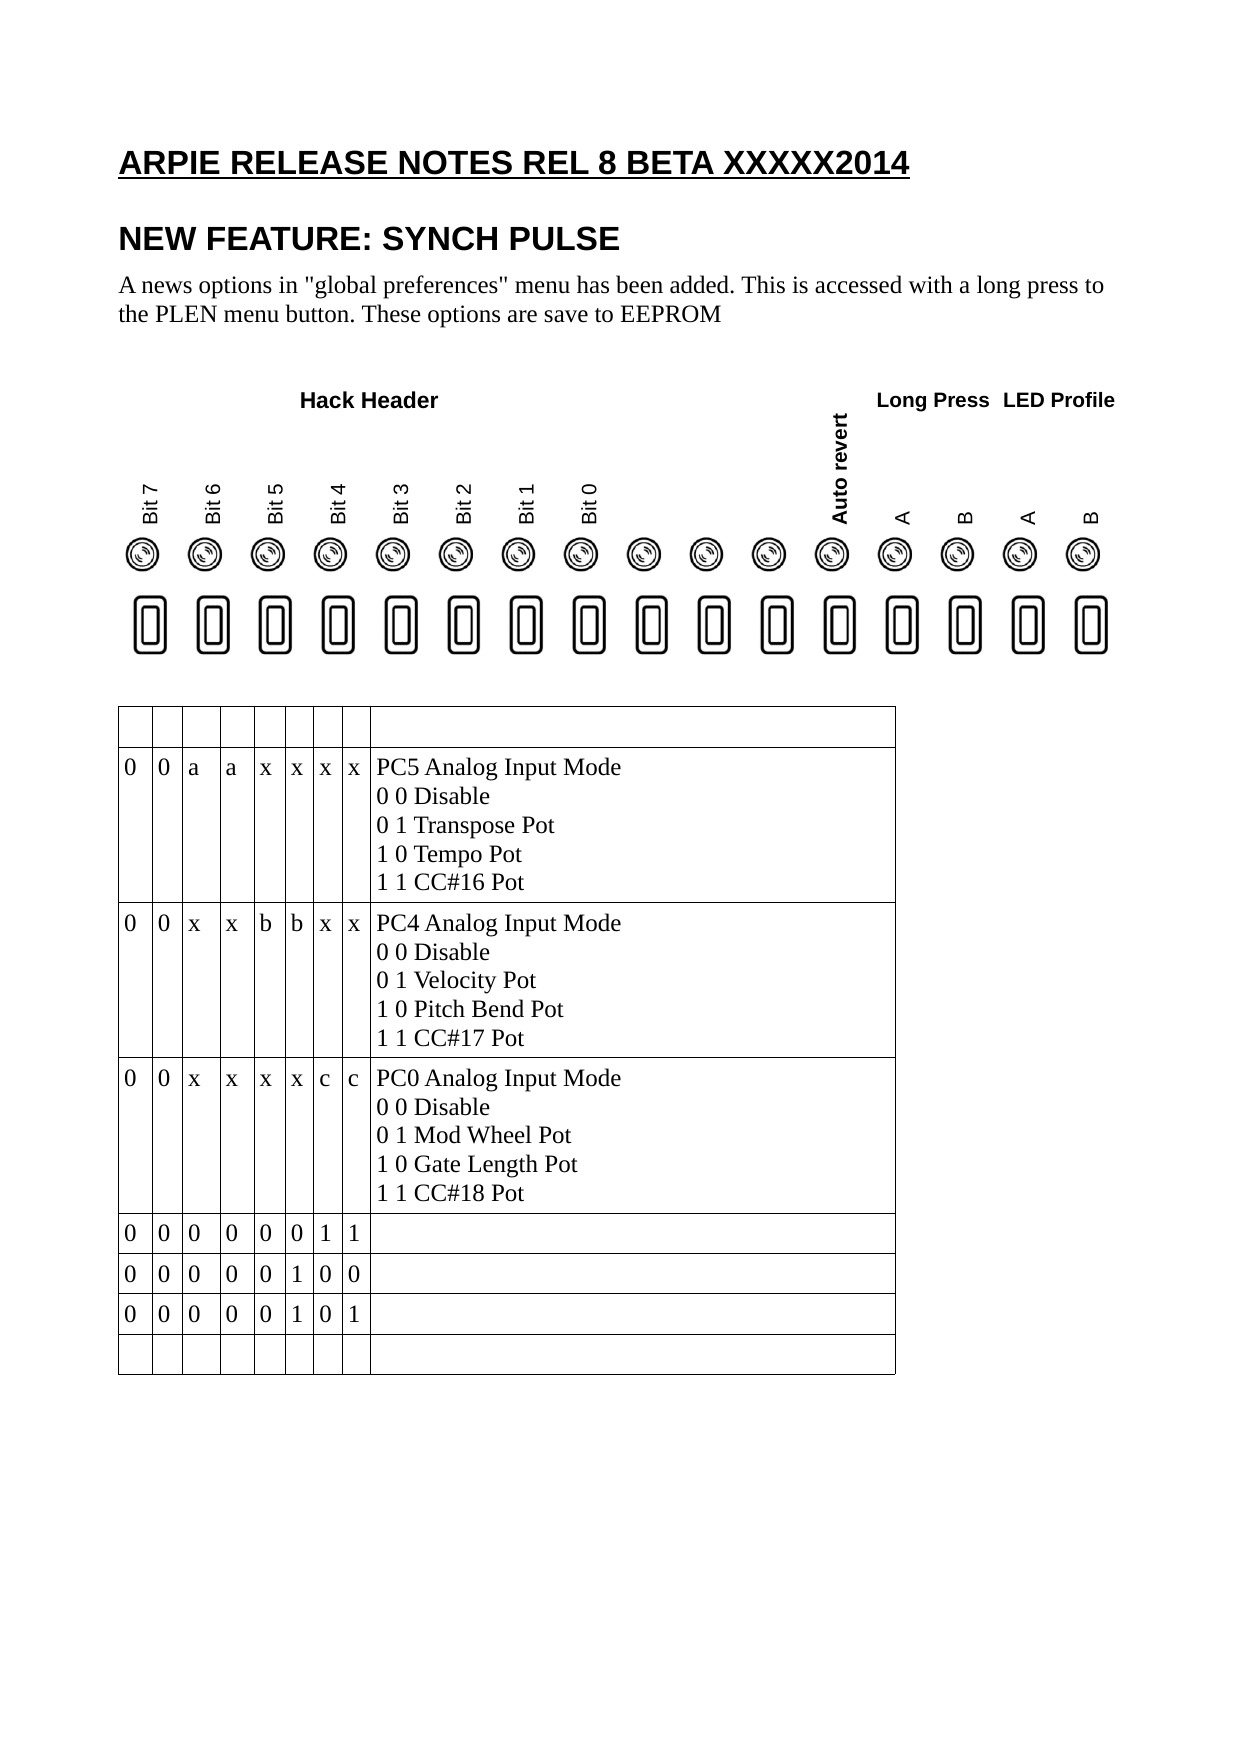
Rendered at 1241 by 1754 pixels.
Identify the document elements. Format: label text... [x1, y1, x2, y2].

table_cell x [255, 748, 285, 902]
table_cell 0 [314, 1254, 342, 1293]
table_cell 0 [183, 1254, 220, 1293]
table_header [371, 707, 895, 747]
table_cell x [221, 903, 254, 1057]
table_cell [153, 1335, 182, 1374]
table_cell b [255, 903, 285, 1057]
subtitle NEW FEATURE: SYNCH PULSE [118, 219, 1122, 258]
table_cell 0 [119, 748, 152, 902]
table_cell c [314, 1058, 342, 1213]
picture [257, 594, 293, 655]
table_cell [244, 594, 306, 678]
table_cell B [1059, 420, 1122, 531]
table_header [119, 707, 152, 747]
picture [445, 594, 481, 655]
table_cell 0 [286, 1214, 313, 1253]
table_header [745, 382, 808, 419]
table_cell [808, 594, 870, 678]
text A news options in "global preferences" menu has been added. This is accessed with a long press to the PLEN menu button. These options are save to EEPROM [118, 270, 1122, 328]
table_cell [870, 594, 933, 678]
table_cell x [343, 903, 370, 1057]
picture [437, 536, 474, 572]
table_cell Bit 3 [369, 420, 432, 531]
table_cell 0 [153, 1214, 182, 1253]
table_cell [557, 531, 620, 594]
table_cell [255, 1335, 285, 1374]
picture [194, 594, 230, 655]
table_cell [314, 1335, 342, 1374]
table_header Long Press [870, 382, 996, 419]
table_header [682, 382, 745, 419]
table_cell [1059, 531, 1122, 594]
table_cell [682, 531, 745, 594]
table_header Hack Header [118, 382, 620, 419]
table_cell 0 [153, 1058, 182, 1213]
table_cell 0 [153, 903, 182, 1057]
table_cell [244, 531, 306, 594]
table_cell [343, 1335, 370, 1374]
picture [695, 594, 732, 655]
picture [249, 536, 286, 572]
table_cell [371, 1254, 895, 1293]
picture [1009, 594, 1046, 655]
table_cell 0 [255, 1254, 285, 1293]
table_cell [1059, 594, 1122, 678]
table_cell [181, 594, 243, 678]
table_cell [369, 594, 432, 678]
table_cell B [933, 420, 996, 531]
table_cell [808, 531, 870, 594]
table_cell [870, 531, 933, 594]
table_cell [682, 594, 745, 678]
table_cell Bit 6 [181, 420, 243, 531]
table_cell 0 [221, 1254, 254, 1293]
table_cell b [286, 903, 313, 1057]
table_cell a [221, 748, 254, 902]
table_cell 0 [119, 903, 152, 1057]
picture [883, 594, 920, 655]
picture [813, 536, 850, 572]
table_cell 0 [153, 1294, 182, 1333]
table_cell x [183, 1058, 220, 1213]
table_cell 0 [221, 1294, 254, 1333]
table_cell 0 [119, 1254, 152, 1293]
table_cell PC0 Analog Input Mode 0 0 Disable 0 1 Mod Wheel Pot 1 0 Gate Length Pot 1 1 CC#18 Pot [371, 1058, 895, 1213]
table_header Auto revert [808, 382, 870, 531]
picture [876, 536, 913, 572]
table_cell Bit 7 [118, 420, 181, 531]
table_cell a [183, 748, 220, 902]
picture [625, 536, 662, 572]
table_cell 0 [221, 1214, 254, 1253]
table_header [183, 707, 220, 747]
table_cell 0 [255, 1294, 285, 1333]
table_cell [221, 1335, 254, 1374]
table_header [343, 707, 370, 747]
picture [382, 594, 419, 655]
table_cell 0 [153, 748, 182, 902]
table_cell c [343, 1058, 370, 1213]
table_cell x [314, 748, 342, 902]
table_cell [371, 1294, 895, 1333]
table_cell [745, 531, 808, 594]
picture [570, 594, 607, 655]
picture [507, 594, 544, 655]
picture [939, 536, 975, 572]
table_header [255, 707, 285, 747]
table_cell [996, 531, 1058, 594]
picture [186, 536, 223, 572]
picture [1001, 536, 1038, 572]
picture [946, 594, 983, 655]
table_cell [745, 594, 808, 678]
picture [821, 594, 857, 655]
picture [319, 594, 356, 655]
table_cell [745, 420, 808, 531]
table_cell [118, 594, 181, 678]
table_header [221, 707, 254, 747]
picture [131, 594, 168, 655]
table_cell 0 [255, 1214, 285, 1253]
picture [1064, 536, 1101, 572]
table_cell [557, 594, 620, 678]
table_header [314, 707, 342, 747]
table_cell 0 [119, 1214, 152, 1253]
table_cell A [870, 420, 933, 531]
picture [124, 536, 160, 572]
table_header [620, 382, 682, 419]
table_cell [682, 420, 745, 531]
table_cell [620, 594, 682, 678]
table_cell [933, 594, 996, 678]
table_cell [306, 531, 369, 594]
table_cell 1 [314, 1214, 342, 1253]
table_cell PC5 Analog Input Mode 0 0 Disable 0 1 Transpose Pot 1 0 Tempo Pot 1 1 CC#16 Pot [371, 748, 895, 902]
table_cell PC4 Analog Input Mode 0 0 Disable 0 1 Velocity Pot 1 0 Pitch Bend Pot 1 1 CC#17 Pot [371, 903, 895, 1057]
picture [562, 536, 599, 572]
table_cell [371, 1335, 895, 1374]
table_cell [494, 594, 557, 678]
table_cell Bit 4 [306, 420, 369, 531]
table_cell [432, 594, 494, 678]
table_cell [306, 594, 369, 678]
picture [688, 536, 724, 572]
table_cell 1 [343, 1214, 370, 1253]
picture [500, 536, 536, 572]
table_header [286, 707, 313, 747]
table_header [153, 707, 182, 747]
table_cell 0 [183, 1294, 220, 1333]
table_cell x [286, 748, 313, 902]
table_cell 0 [153, 1254, 182, 1293]
table_cell [119, 1335, 152, 1374]
table_cell A [996, 420, 1058, 531]
table_cell 1 [286, 1254, 313, 1293]
table_cell [183, 1335, 220, 1374]
table_cell Bit 1 [494, 420, 557, 531]
table_cell [996, 594, 1058, 678]
table_cell 1 [286, 1294, 313, 1333]
picture [1072, 594, 1109, 655]
table_cell [181, 531, 243, 594]
table_cell 0 [343, 1254, 370, 1293]
table_cell x [183, 903, 220, 1057]
table_cell x [314, 903, 342, 1057]
table_cell x [221, 1058, 254, 1213]
table_cell [933, 531, 996, 594]
table_cell Bit 0 [557, 420, 620, 531]
table_cell [118, 531, 181, 594]
table_cell [371, 1214, 895, 1253]
picture [633, 594, 669, 655]
table_cell 0 [314, 1294, 342, 1333]
table_cell x [286, 1058, 313, 1213]
table_cell [286, 1335, 313, 1374]
table_cell Bit 2 [432, 420, 494, 531]
table_cell 1 [343, 1294, 370, 1333]
table_cell 0 [183, 1214, 220, 1253]
table_cell [494, 531, 557, 594]
picture [312, 536, 348, 572]
table_cell Bit 5 [244, 420, 306, 531]
picture [374, 536, 411, 572]
table_cell [432, 531, 494, 594]
table_cell [620, 531, 682, 594]
table_cell [369, 531, 432, 594]
table_cell x [255, 1058, 285, 1213]
table_header LED Profile [996, 382, 1122, 419]
picture [758, 594, 795, 655]
picture [751, 536, 787, 572]
subtitle ARPIE RELEASE NOTES REL 8 BETA XXXXX2014 [118, 143, 1122, 182]
table_cell 0 [119, 1294, 152, 1333]
table_cell x [343, 748, 370, 902]
table_cell [620, 420, 682, 531]
table_cell 0 [119, 1058, 152, 1213]
